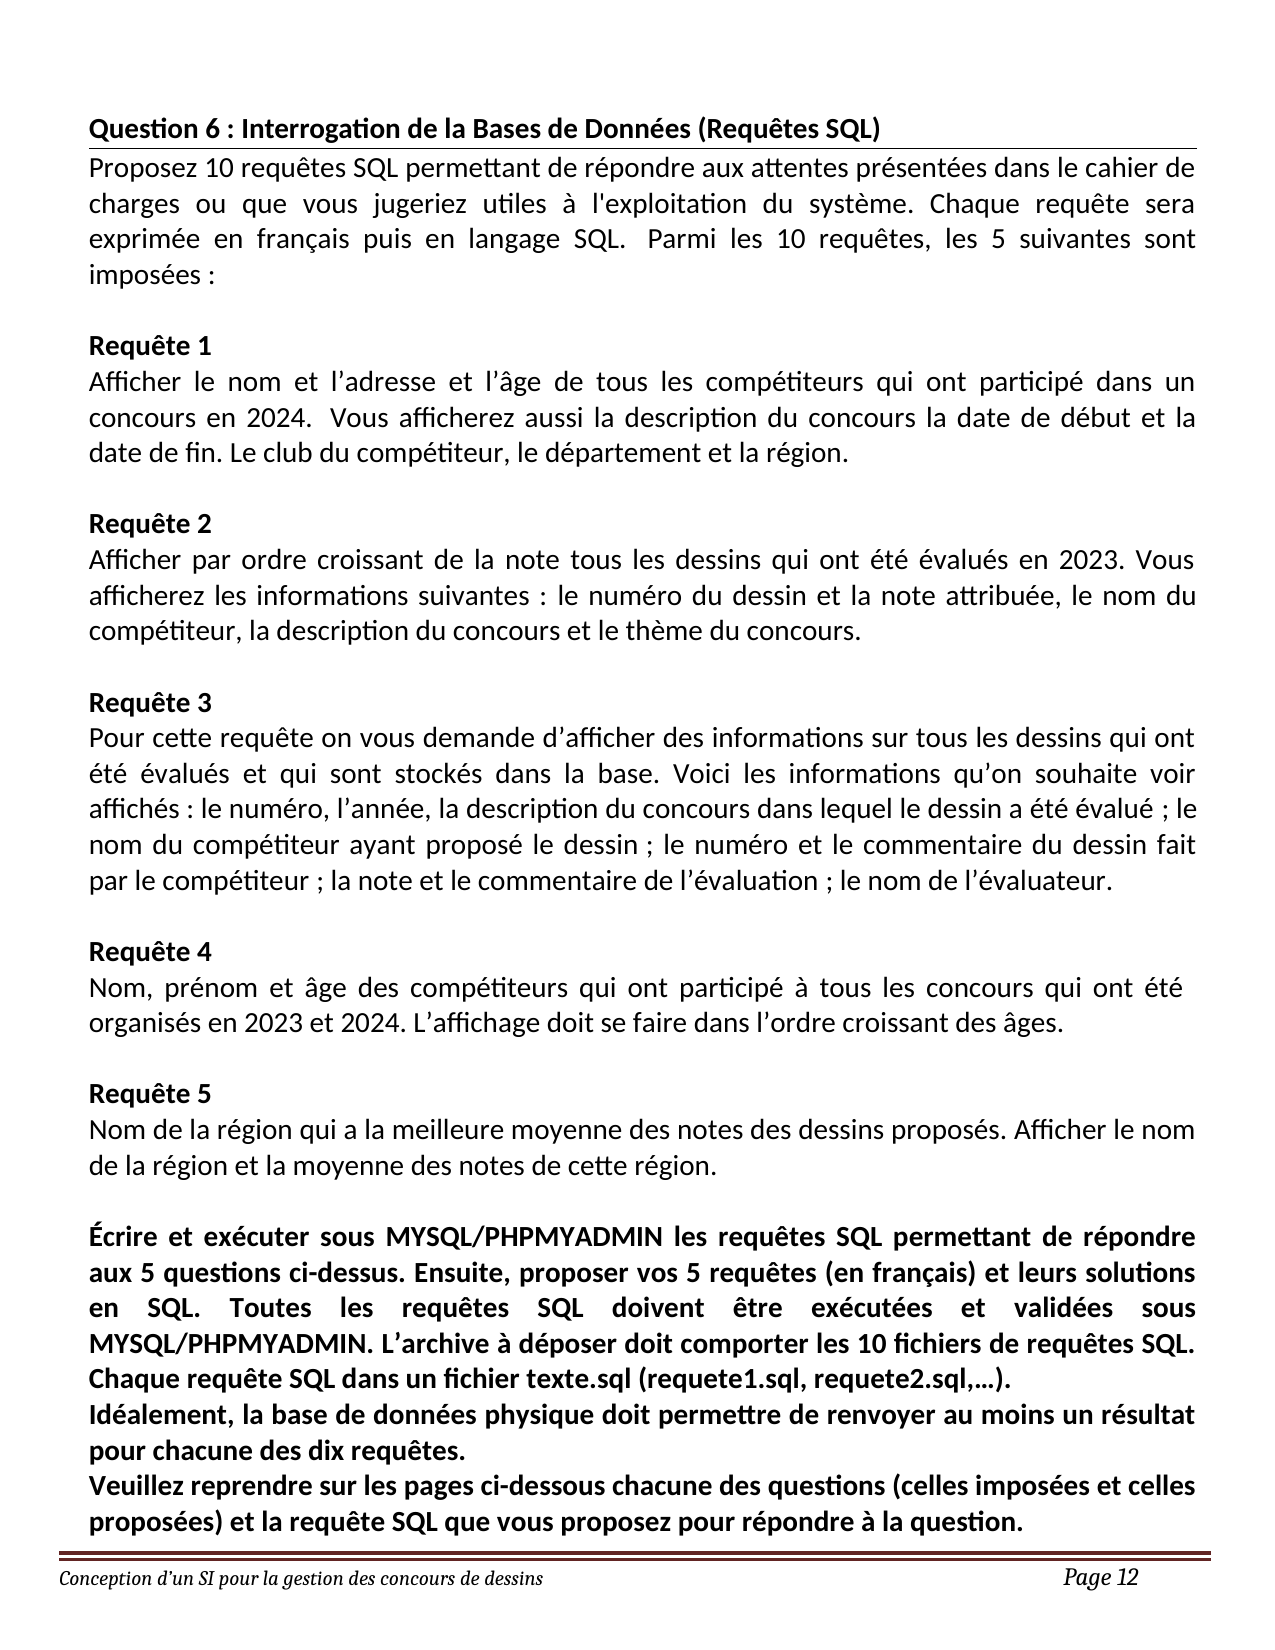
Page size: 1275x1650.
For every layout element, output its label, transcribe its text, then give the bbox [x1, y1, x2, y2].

text Nom de la région qui a la meilleure moyenne des notes des dessins proposés. Afficher le nom de la région et la moyenne des notes de cette région. [88, 1111, 1197, 1182]
text Requête 2 [88, 506, 1197, 541]
text Proposez 10 requêtes SQL permettant de répondre aux attentes présentées dans le cahier de charges ou que vous jugeriez utiles à l'exploitation du système. Chaque requête sera exprimée en français puis en langage SQL. Parmi les 10 requêtes, les 5 suivantes sont imposées : [88, 149, 1197, 292]
text Requête 1 [88, 327, 1197, 363]
text Pour cette requête on vous demande d’afficher des informations sur tous les dessins qui ont été évalués et qui sont stockés dans la base. Voici les informations qu’on souhaite voir affichés : le numéro, l’année, la description du concours dans lequel le dessin a été évalué ; le nom du compétiteur ayant proposé le dessin ; le numéro et le commentaire du dessin fait par le compétiteur ; la note et le commentaire de l’évaluation ; le nom de l’évaluateur. [88, 719, 1197, 897]
text Requête 3 [88, 684, 1197, 719]
text Veuillez reprendre sur les pages ci-dessous chacune des questions (celles imposées et celles proposées) et la requête SQL que vous proposez pour répondre à la question. [88, 1467, 1197, 1539]
text Afficher par ordre croissant de la note tous les dessins qui ont été évalués en 2023. Vous afficherez les informations suivantes : le numéro du dessin et la note attribuée, le nom du compétiteur, la description du concours et le thème du concours. [88, 541, 1197, 648]
text Question 6 : Interrogation de la Bases de Données (Requêtes SQL) [88, 111, 1197, 149]
text Requête 5 [88, 1076, 1197, 1111]
text Idéalement, la base de données physique doit permettre de renvoyer au moins un résultat pour chacune des dix requêtes. [88, 1396, 1197, 1467]
text Requête 4 [88, 933, 1197, 969]
text Nom, prénom et âge des compétiteurs qui ont participé à tous les concours qui ont été organisés en 2023 et 2024. L’affichage doit se faire dans l’ordre croissant des âges. [88, 969, 1197, 1040]
text Afficher le nom et l’adresse et l’âge de tous les compétiteurs qui ont participé dans un concours en 2024. Vous afficherez aussi la description du concours la date de début et la date de fin. Le club du compétiteur, le département et la région. [88, 363, 1197, 470]
text Écrire et exécuter sous MYSQL/PHPMYADMIN les requêtes SQL permettant de répondre aux 5 questions ci-dessus. Ensuite, proposer vos 5 requêtes (en français) et leurs solutions en SQL. Toutes les requêtes SQL doivent être exécutées et validées sous MYSQL/PHPMYADMIN. L’archive à déposer doit comporter les 10 fichiers de requêtes SQL. Chaque requête SQL dans un fichier texte.sql (requete1.sql, requete2.sql,…). [88, 1218, 1197, 1396]
